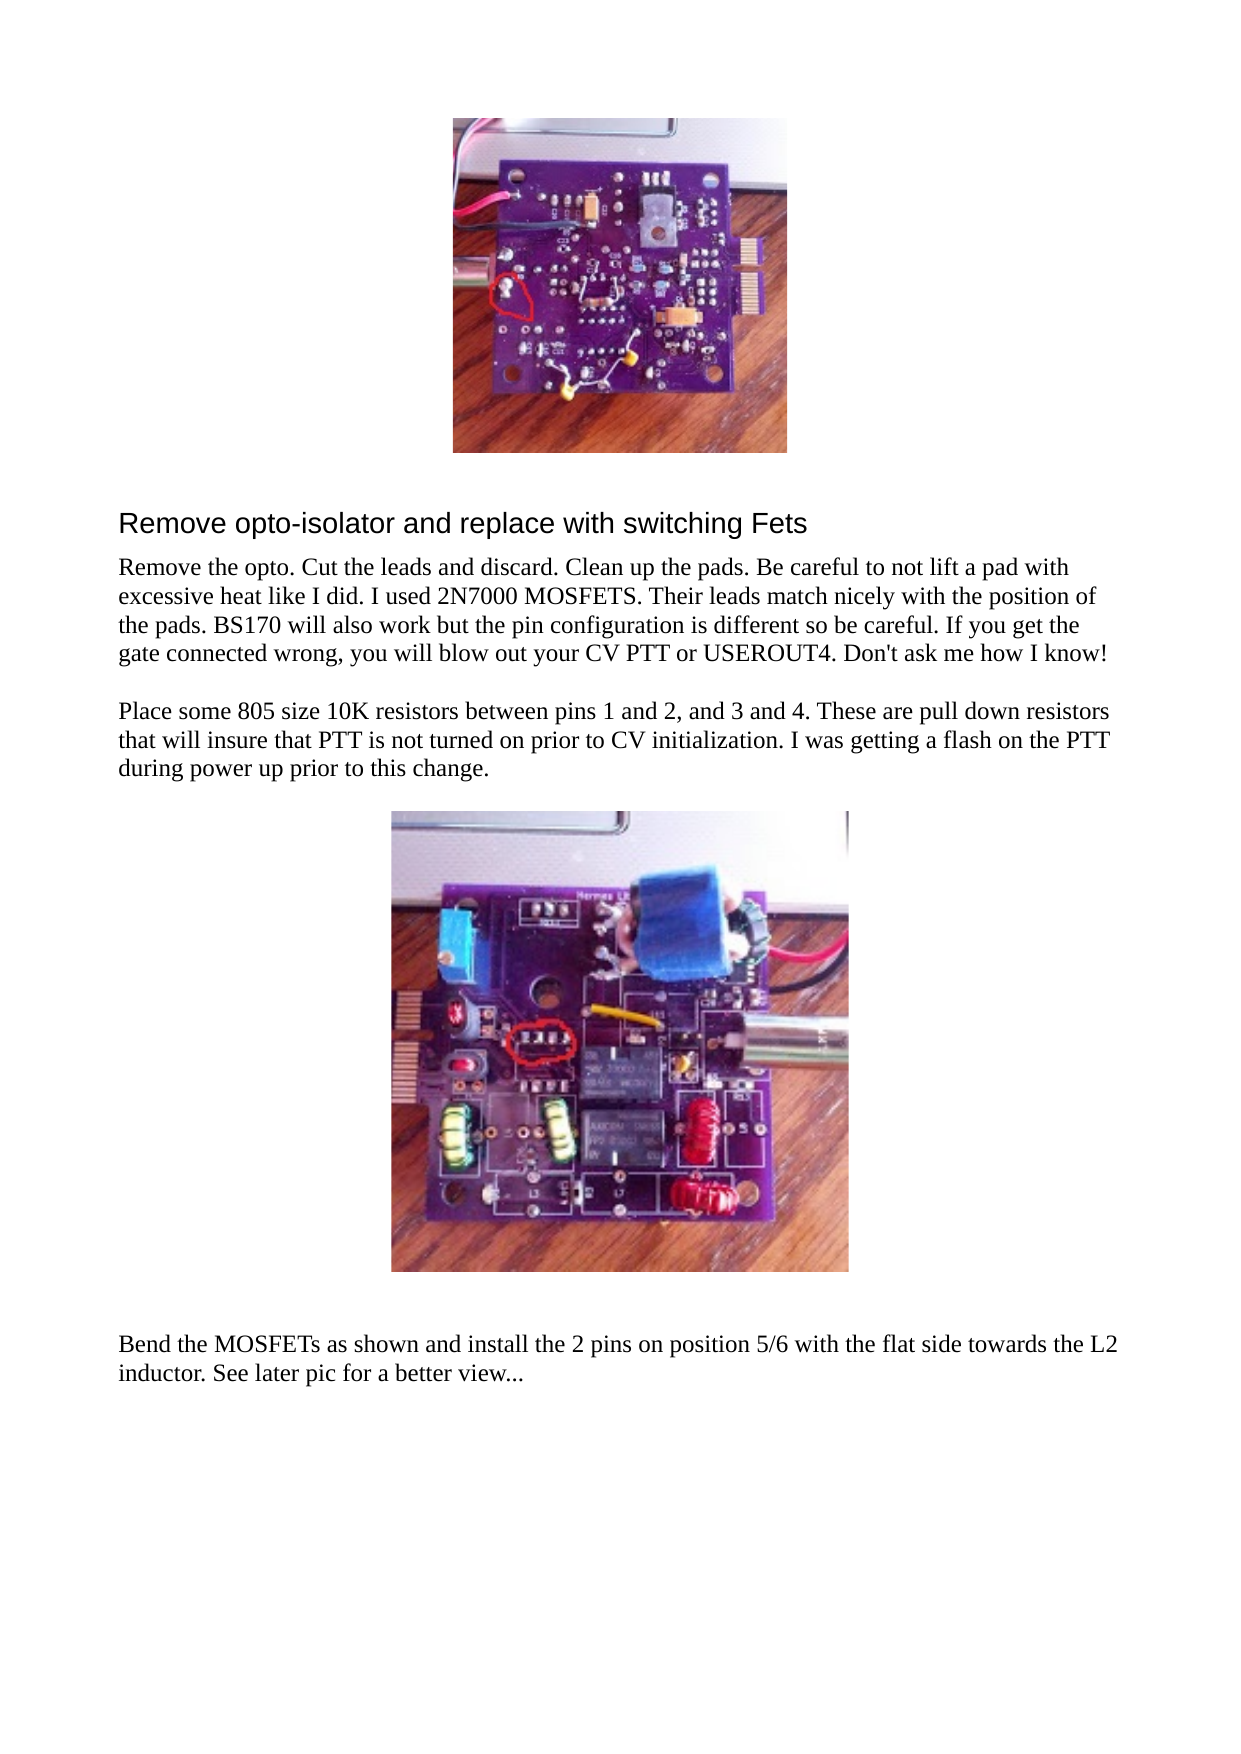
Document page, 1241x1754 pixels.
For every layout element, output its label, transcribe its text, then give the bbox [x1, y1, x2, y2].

text Bend the MOSFETs as shown and install the 2 pins on position 5/6 with the flat side towards the L2 inductor. See later pic for a better view... [118, 1329, 1122, 1387]
text Remove the opto. Cut the leads and discard. Clean up the pads. Be careful to not lift a pad with excessive heat like I did. I used 2N7000 MOSFETS. Their leads match nicely with the position of the pads. BS170 will also work but the pin configuration is different so be careful. If you get the gate connected wrong, you will blow out your CV PTT or USEROUT4. Don't ask me how I know! [118, 552, 1122, 667]
text Place some 805 size 10K resistors between pins 1 and 2, and 3 and 4. These are pull down resistors that will insure that PTT is not turned on prior to CV initialization. I was getting a flash on the PTT during power up prior to this change. [118, 696, 1122, 782]
subtitle Remove opto-isolator and replace with switching Fets [118, 506, 1122, 540]
picture [452, 118, 788, 453]
picture [391, 811, 849, 1272]
